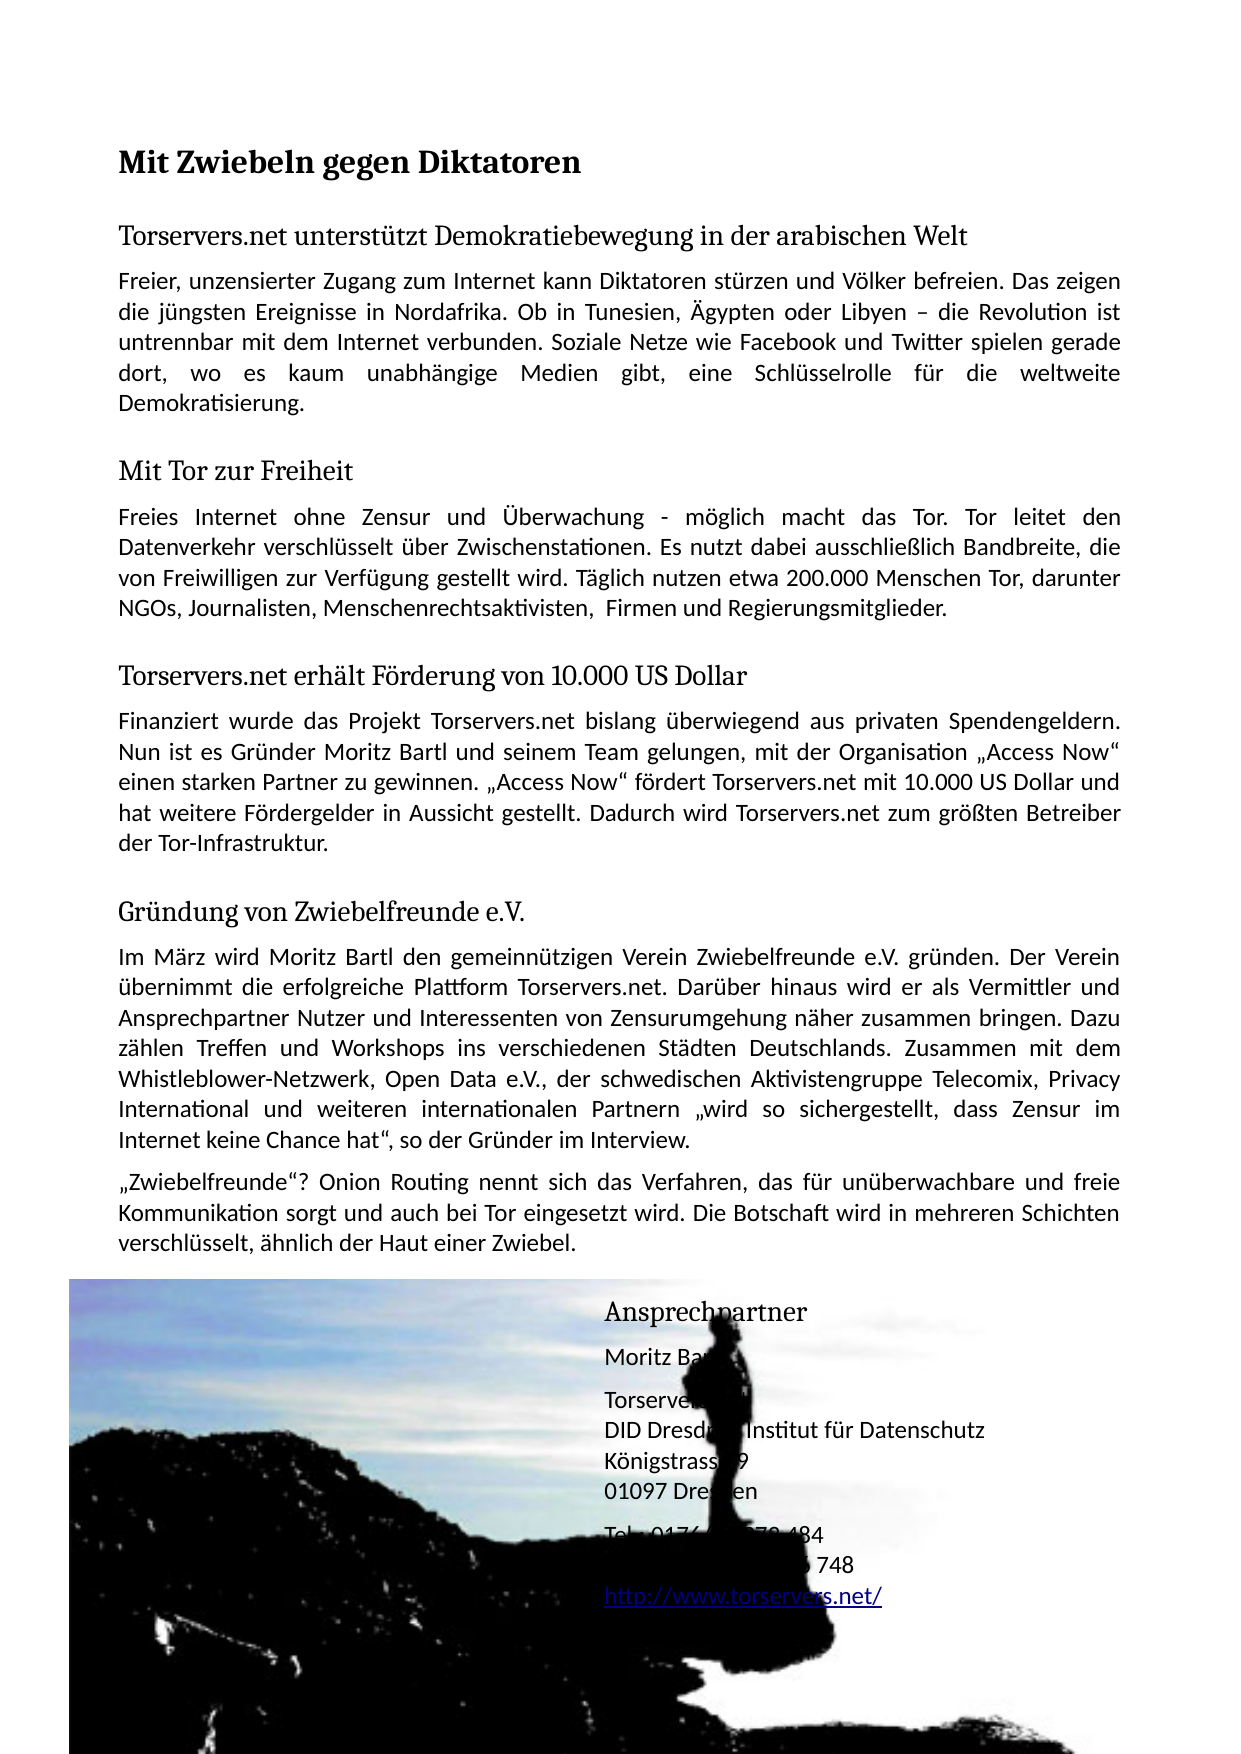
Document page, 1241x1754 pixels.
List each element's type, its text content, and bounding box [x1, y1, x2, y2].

subtitle Mit Tor zur Freiheit [118, 454, 1122, 488]
subtitle Torservers.net erhält Förderung von 10.000 US Dollar [118, 659, 1122, 693]
picture [85, 1279, 1240, 1754]
subtitle Torservers.net unterstützt Demokratiebewegung in der arabischen Welt [118, 219, 1122, 253]
subtitle Gründung von Zwiebelfreunde e.V. [118, 895, 1122, 928]
text Freier, unzensierter Zugang zum Internet kann Diktatoren stürzen und Völker befreien. Das zeigen die jüngsten Ereignisse in Nordafrika. Ob in Tunesien, Ägypten oder Libyen – die Revolution ist untrennbar mit dem Internet verbunden. Soziale Netze wie Facebook und Twitter spielen gerade dort, wo es kaum unabhängige Medien gibt, eine Schlüsselrolle für die weltweite Demokratisierung. [118, 265, 1122, 418]
text „Zwiebelfreunde“? Onion Routing nennt sich das Verfahren, das für unüberwachbare und freie Kommunikation sorgt und auch bei Tor eingesetzt wird. Die Botschaft wird in mehreren Schichten verschlüsselt, ähnlich der Haut einer Zwiebel. [118, 1166, 1122, 1258]
subtitle Mit Zwiebeln gegen Diktatoren [118, 143, 1122, 182]
text Freies Internet ohne Zensur und Überwachung - möglich macht das Tor. Tor leitet den Datenverkehr verschlüsselt über Zwischenstationen. Es nutzt dabei ausschließlich Bandbreite, die von Freiwilligen zur Verfügung gestellt wird. Täglich nutzen etwa 200.000 Menschen Tor, darunter NGOs, Journalisten, Menschenrechtsaktivisten, Firmen und Regierungsmitglieder. [118, 501, 1122, 623]
text Im März wird Moritz Bartl den gemeinnützigen Verein Zwiebelfreunde e.V. gründen. Der Verein übernimmt die erfolgreiche Plattform Torservers.net. Darüber hinaus wird er als Vermittler und Ansprechpartner Nutzer und Interessenten von Zensurumgehung näher zusammen bringen. Dazu zählen Treffen und Workshops ins verschiedenen Städten Deutschlands. Zusammen mit dem Whistleblower-Netzwerk, Open Data e.V., der schwedischen Aktivistengruppe Telecomix, Privacy International und weiteren internationalen Partnern „wird so sichergestellt, dass Zensur im Internet keine Chance hat“, so der Gründer im Interview. [118, 941, 1122, 1154]
text Finanziert wurde das Projekt Torservers.net bislang überwiegend aus privaten Spendengeldern. Nun ist es Gründer Moritz Bartl und seinem Team gelungen, mit der Organisation „Access Now“ einen starken Partner zu gewinnen. „Access Now“ fördert Torservers.net mit 10.000 US Dollar und hat weitere Fördergelder in Aussicht gestellt. Dadurch wird Torservers.net zum größten Betreiber der Tor-Infrastruktur. [118, 706, 1122, 858]
